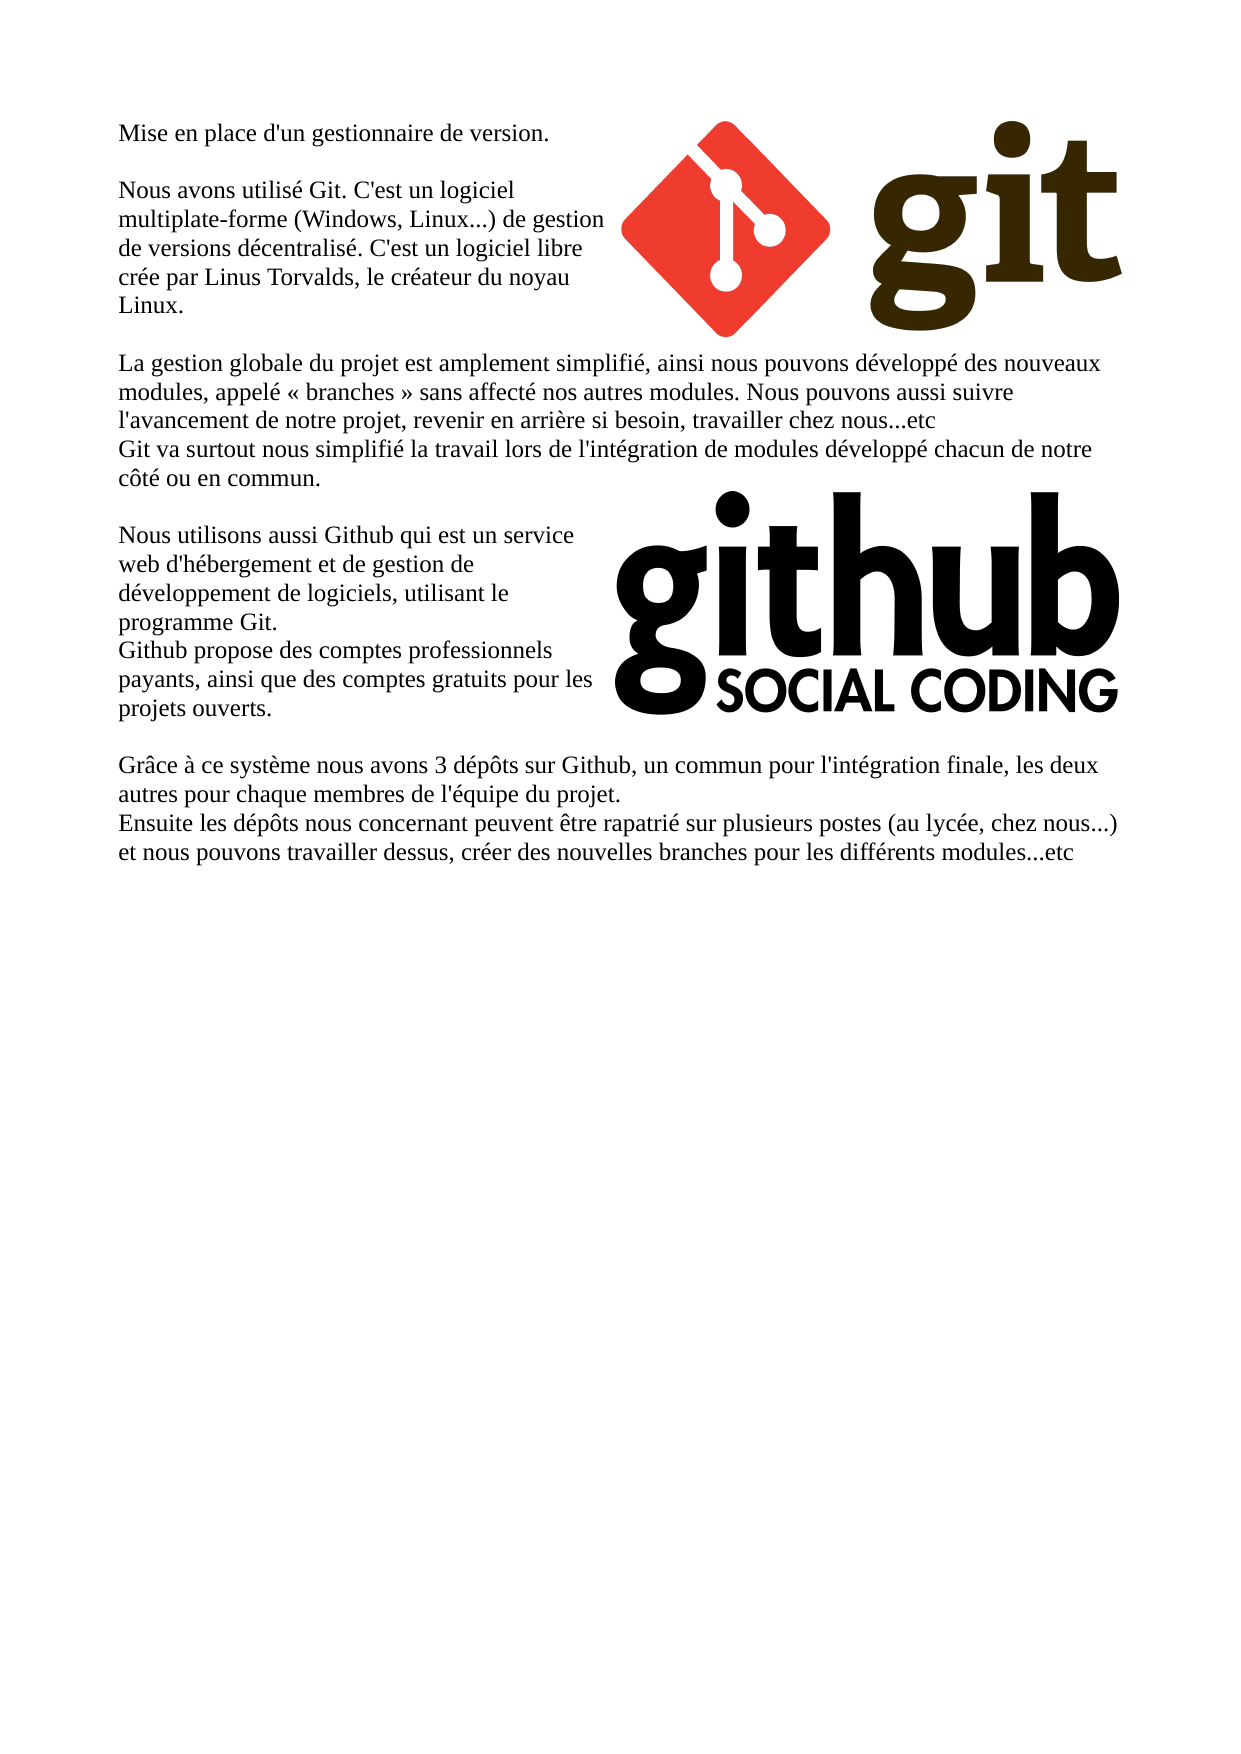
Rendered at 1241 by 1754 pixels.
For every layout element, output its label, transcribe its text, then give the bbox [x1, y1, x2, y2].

text Ensuite les dépôts nous concernant peuvent être rapatrié sur plusieurs postes (au lycée, chez nous...) et nous pouvons travailler dessus, créer des nouvelles branches pour les différents modules...etc [118, 808, 1122, 866]
text Nous avons utilisé Git. C'est un logiciel multiplate-forme (Windows, Linux...) de gestion de versions décentralisé. C'est un logiciel libre crée par Linus Torvalds, le créateur du noyau Linux. [118, 176, 621, 319]
text Nous utilisons aussi Github qui est un service web d'hébergement et de gestion de développement de logiciels, utilisant le programme Git. [118, 521, 615, 636]
text La gestion globale du projet est amplement simplifié, ainsi nous pouvons développé des nouveaux modules, appelé « branches » sans affecté nos autres modules. Nous pouvons aussi suivre l'avancement de notre projet, revenir en arrière si besoin, travailler chez nous...etc [118, 348, 1122, 434]
picture [615, 491, 1119, 715]
picture [621, 121, 1122, 337]
text Mise en place d'un gestionnaire de version. [118, 118, 1122, 147]
text Grâce à ce système nous avons 3 dépôts sur Github, un commun pour l'intégration finale, les deux autres pour chaque membres de l'équipe du projet. [118, 751, 1122, 808]
text Git va surtout nous simplifié la travail lors de l'intégration de modules développé chacun de notre côté ou en commun. [118, 434, 1122, 492]
text Github propose des comptes professionnels payants, ainsi que des comptes gratuits pour les projets ouverts. [118, 636, 1122, 722]
